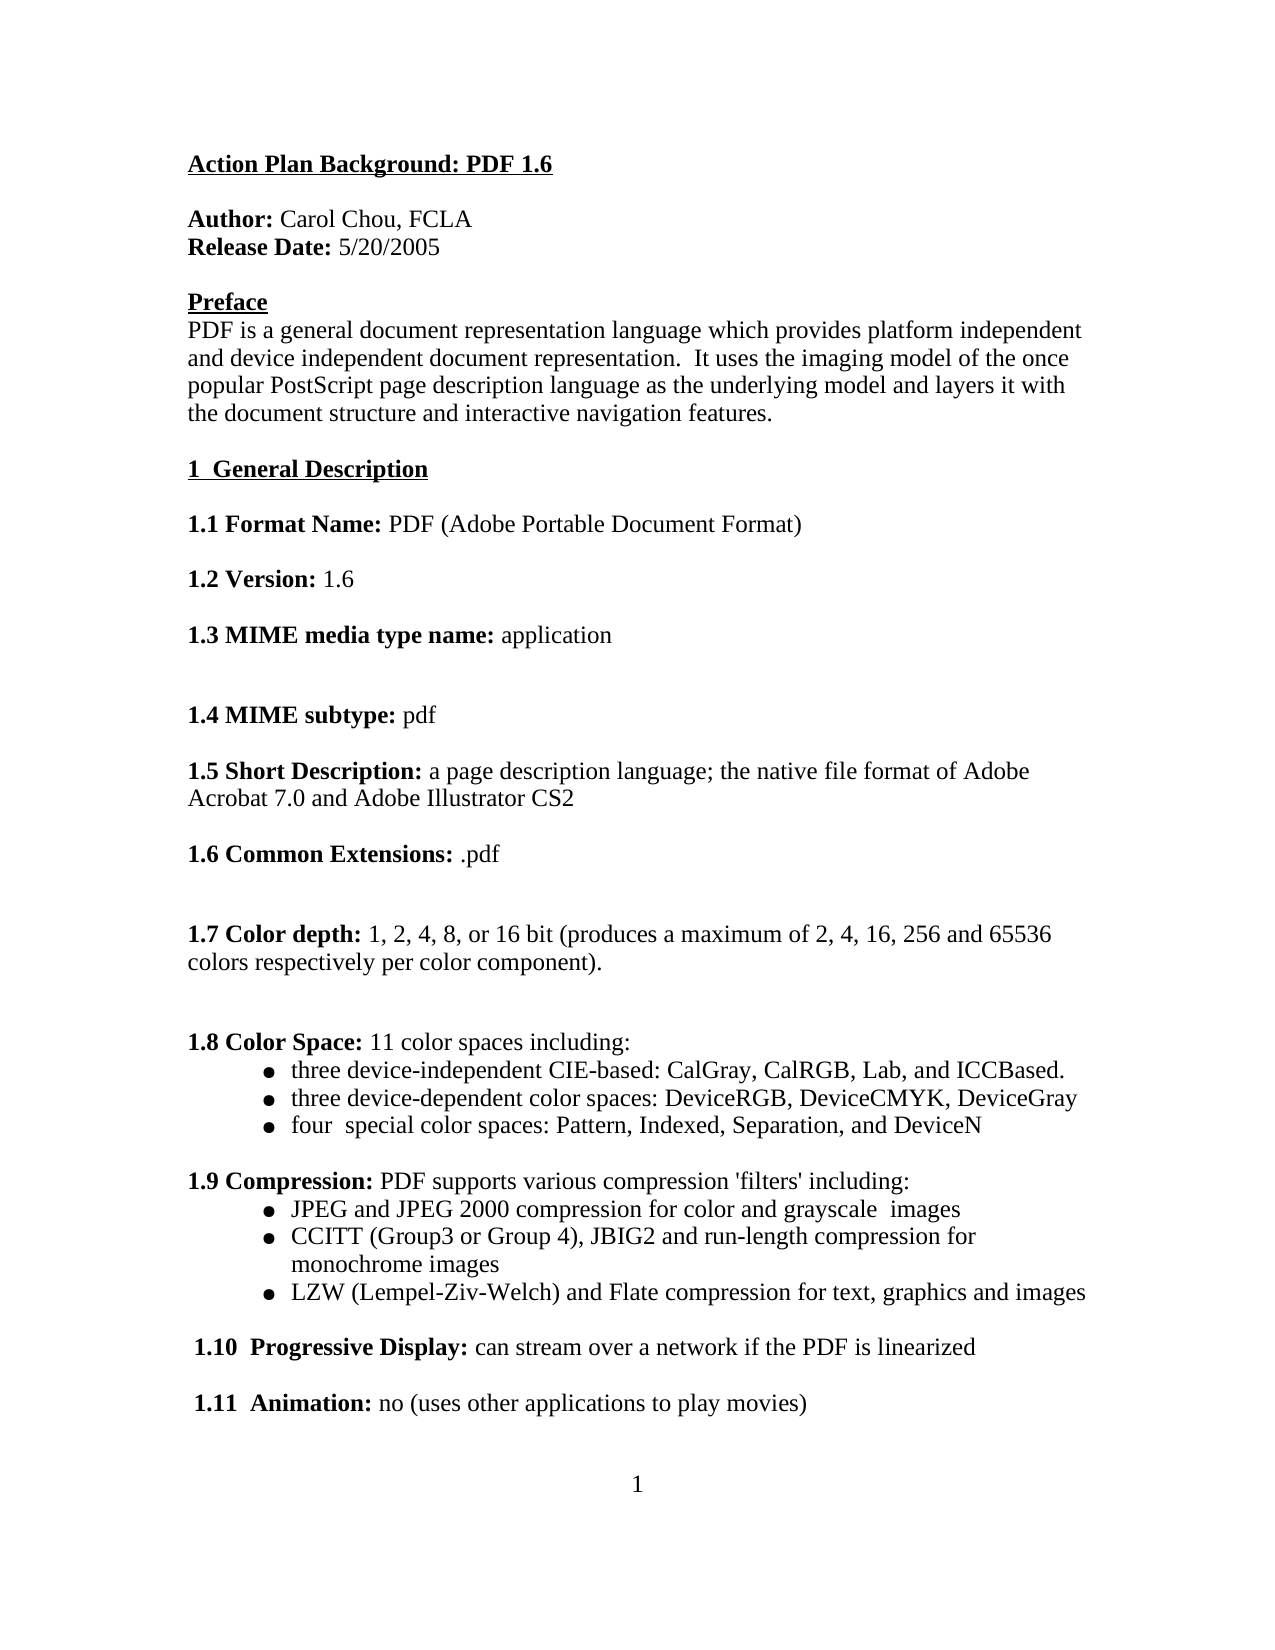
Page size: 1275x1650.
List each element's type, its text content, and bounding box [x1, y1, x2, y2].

text PDF is a general document representation language which provides platform independent and device independent document representation. It uses the imaging model of the once popular PostScript page description language as the underlying model and layers it with the document structure and interactive navigation features. [187, 316, 1087, 427]
list LZW (Lempel-Ziv-Welch) and Flate compression for text, graphics and images [261, 1278, 1087, 1306]
list three device-independent CIE-based: CalGray, CalRGB, Lab, and ICCBased. [261, 1056, 1087, 1084]
text 1.4 MIME subtype: pdf [187, 701, 1087, 729]
list 1.3 MIME media type name: application [187, 621, 1087, 649]
list Animation: no (uses other applications to play movies) [194, 1389, 1087, 1416]
text 1.1 Format Name: PDF (Adobe Portable Document Format) [187, 510, 1087, 538]
list JPEG and JPEG 2000 compression for color and grayscale images [261, 1195, 1087, 1222]
list 1.6 Common Extensions: .pdf [187, 840, 1087, 868]
text Author: Carol Chou, FCLA [187, 205, 1087, 233]
list four special color spaces: Pattern, Indexed, Separation, and DeviceN [261, 1112, 1087, 1139]
text 1.2 Version: 1.6 [187, 566, 1087, 593]
text 1.9 Compression: PDF supports various compression 'filters' including: [187, 1167, 1087, 1195]
list three device-dependent color spaces: DeviceRGB, DeviceCMYK, DeviceGray [261, 1084, 1087, 1112]
text Preface [187, 288, 1087, 316]
subtitle 1 General Description [187, 455, 1087, 482]
list CCITT (Group3 or Group 4), JBIG2 and run-length compression for monochrome images [261, 1222, 1087, 1278]
list 1.7 Color depth: 1, 2, 4, 8, or 16 bit (produces a maximum of 2, 4, 16, 256 and 65536 colors respectively per color component). [187, 920, 1087, 976]
list Progressive Display: can stream over a network if the PDF is linearized [194, 1333, 1087, 1361]
text 1.8 Color Space: 11 color spaces including: [187, 1028, 1087, 1056]
text Release Date: 5/20/2005 [187, 233, 1087, 261]
subtitle Action Plan Background: PDF 1.6 [187, 150, 1087, 178]
text 1.5 Short Description: a page description language; the native file format of Adobe Acrobat 7.0 and Adobe Illustrator CS2 [187, 757, 1087, 812]
